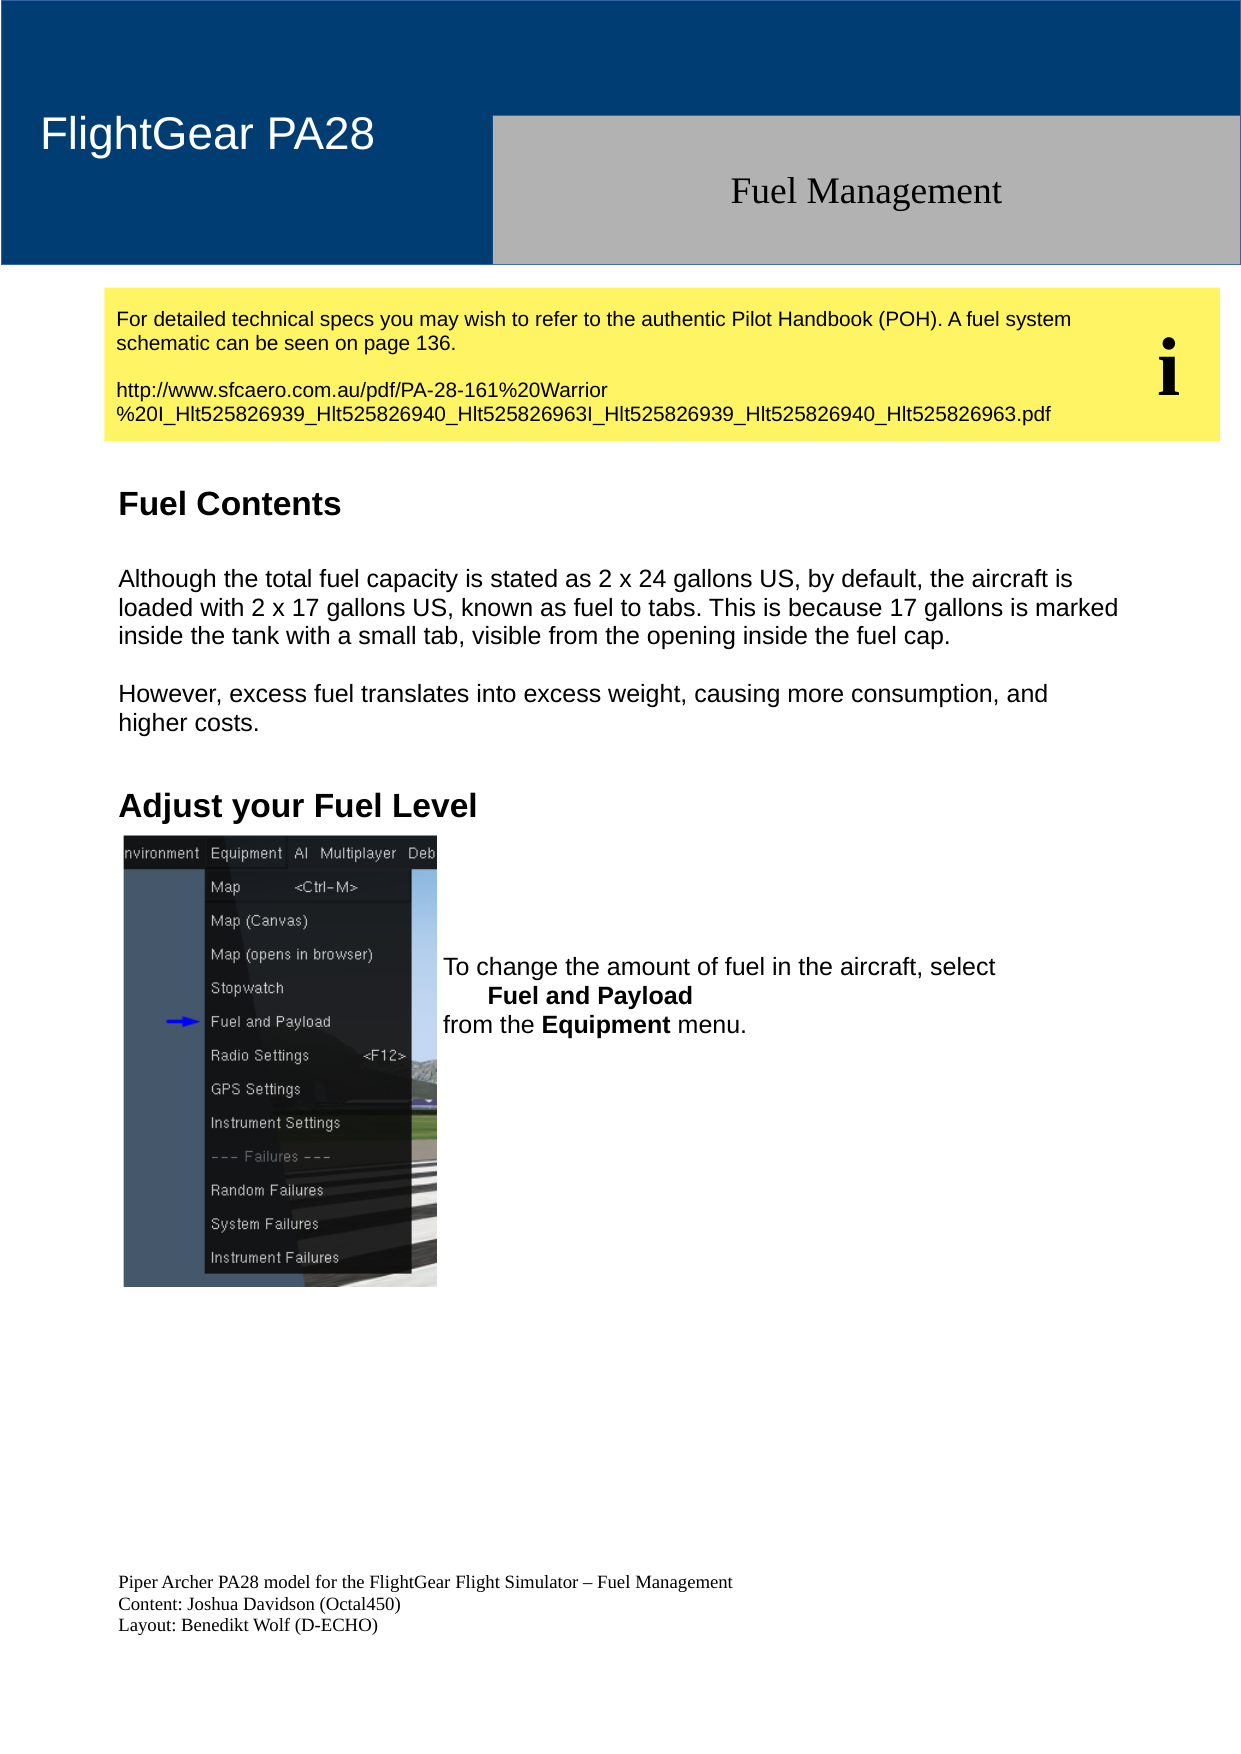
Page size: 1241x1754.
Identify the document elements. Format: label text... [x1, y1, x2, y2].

subtitle Fuel Contents [118, 484, 1122, 523]
subtitle Adjust your Fuel Level [118, 786, 1122, 824]
text However, excess fuel translates into excess weight, causing more consumption, and higher costs. [118, 679, 1122, 736]
text Fuel and Payload [437, 981, 1122, 1009]
text To change the amount of fuel in the aircraft, select [437, 952, 1122, 981]
text from the Equipment menu. [437, 1009, 1122, 1038]
text Although the total fuel capacity is stated as 2 x 24 gallons US, by default, the aircraft is loaded with 2 x 17 gallons US, known as fuel to tabs. This is because 17 gallons is marked inside the tank with a small tab, visible from the opening inside the fuel cap. [118, 564, 1122, 650]
picture [123, 832, 437, 1287]
